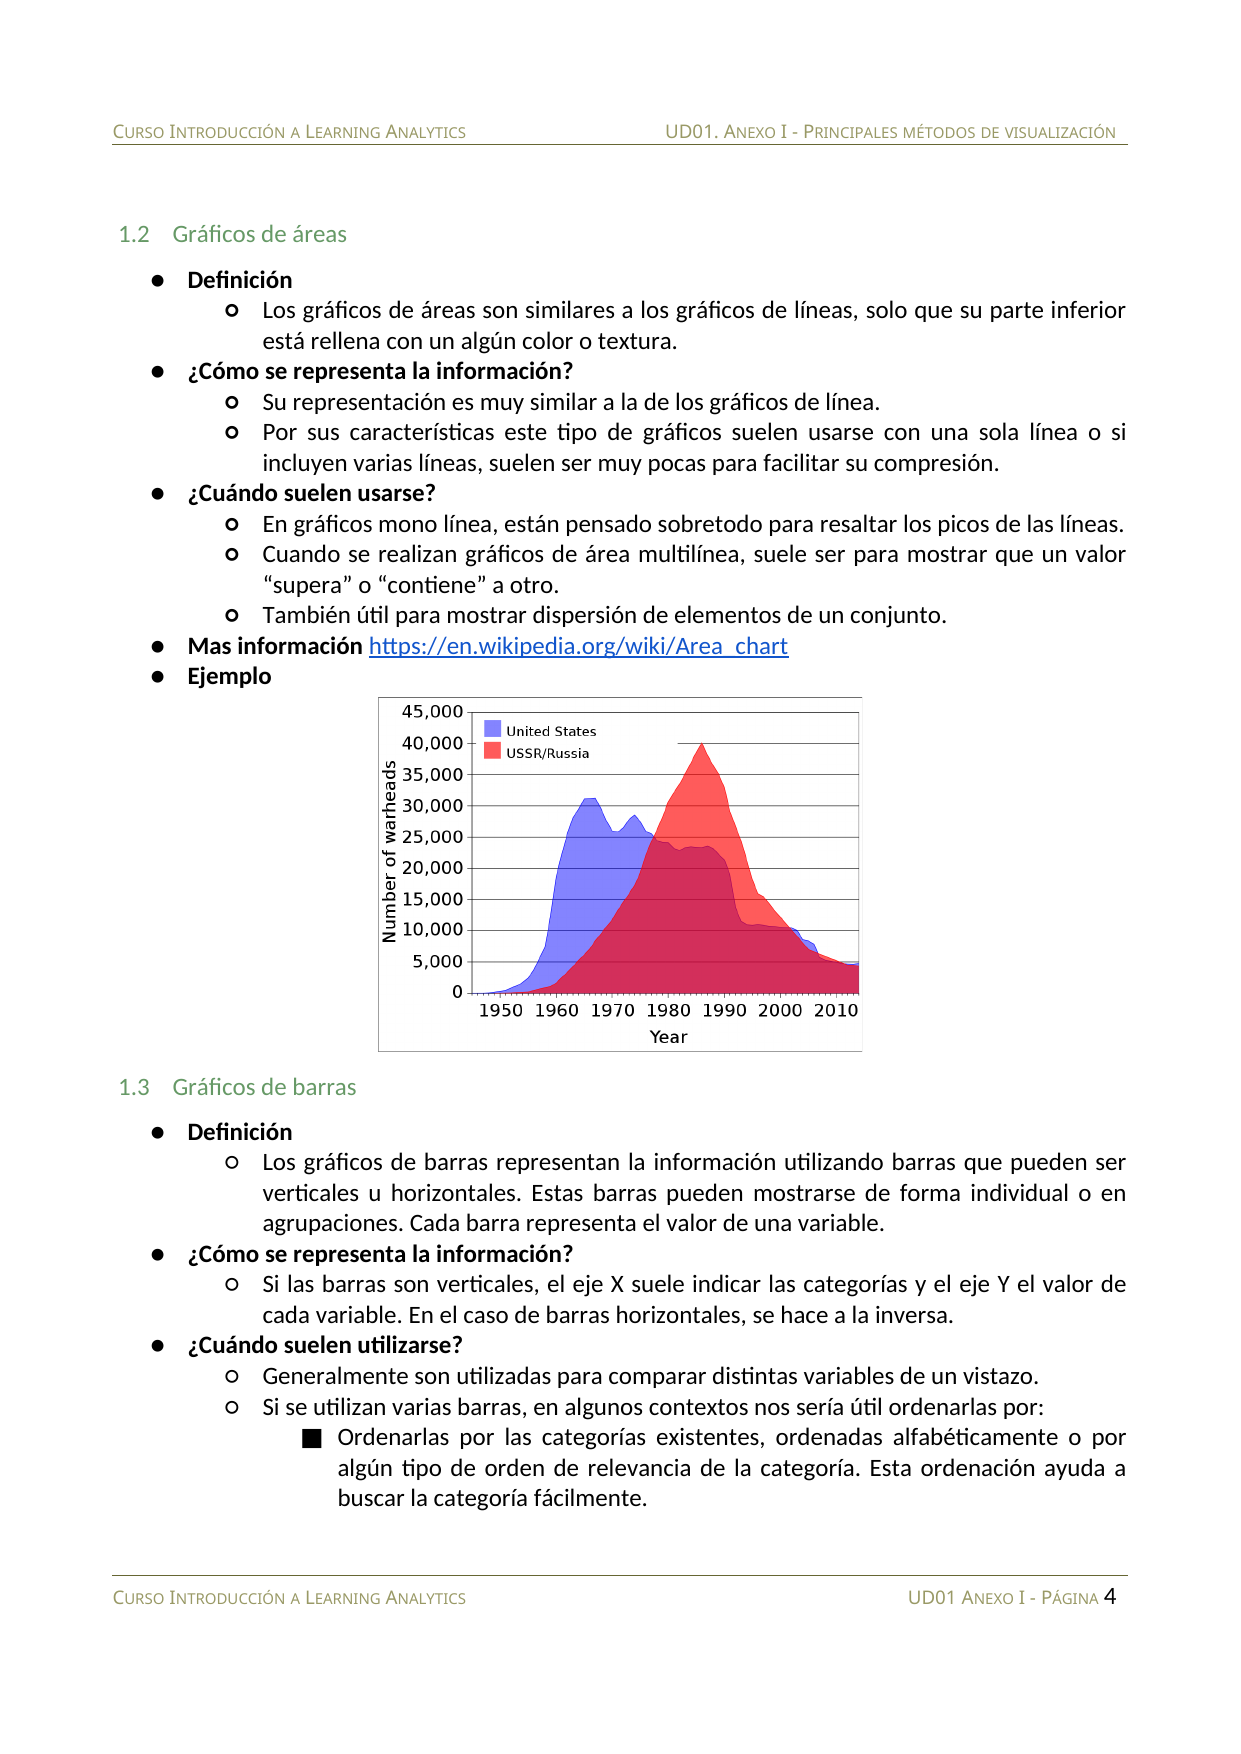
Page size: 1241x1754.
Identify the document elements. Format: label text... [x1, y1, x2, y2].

subtitle Gráficos de barras [112, 1071, 1128, 1101]
list Si las barras son verticales, el eje X suele indicar las categorías y el eje Y el valor de cada variable. En el caso de barras horizontales, se hace a la inversa. [225, 1269, 1128, 1330]
list ¿Cómo se representa la información? [150, 355, 1128, 386]
list ¿Cuándo suelen usarse? [150, 477, 1128, 508]
list Cuando se realizan gráficos de área multilínea, suele ser para mostrar que un valor “supera” o “contiene” a otro. [225, 538, 1128, 599]
list Ordenarlas por las categorías existentes, ordenadas alfabéticamente o por algún tipo de orden de relevancia de la categoría. Esta ordenación ayuda a buscar la categoría fácilmente. [300, 1421, 1128, 1513]
list Los gráficos de barras representan la información utilizando barras que pueden ser verticales u horizontales. Estas barras pueden mostrarse de forma individual o en agrupaciones. Cada barra representa el valor de una variable. [225, 1147, 1128, 1238]
list Su representación es muy similar a la de los gráficos de línea. [225, 386, 1128, 416]
list Mas información https://en.wikipedia.org/wiki/Area_chart [150, 630, 1128, 661]
list En gráficos mono línea, están pensado sobretodo para resaltar los picos de las líneas. [225, 508, 1128, 538]
list Ejemplo [150, 661, 1128, 691]
list Definición [150, 1116, 1128, 1147]
picture [378, 697, 863, 1052]
list ¿Cuándo suelen utilizarse? [150, 1330, 1128, 1360]
list Si se utilizan varias barras, en algunos contextos nos sería útil ordenarlas por: [225, 1391, 1128, 1421]
list También útil para mostrar dispersión de elementos de un conjunto. [225, 599, 1128, 630]
list Definición [150, 264, 1128, 294]
list ¿Cómo se representa la información? [150, 1238, 1128, 1269]
list Generalmente son utilizadas para comparar distintas variables de un vistazo. [225, 1360, 1128, 1391]
list Los gráficos de áreas son similares a los gráficos de líneas, solo que su parte inferior está rellena con un algún color o textura. [225, 294, 1128, 355]
list Por sus características este tipo de gráficos suelen usarse con una sola línea o si incluyen varias líneas, suelen ser muy pocas para facilitar su compresión. [225, 416, 1128, 477]
subtitle Gráficos de áreas [112, 218, 1128, 249]
